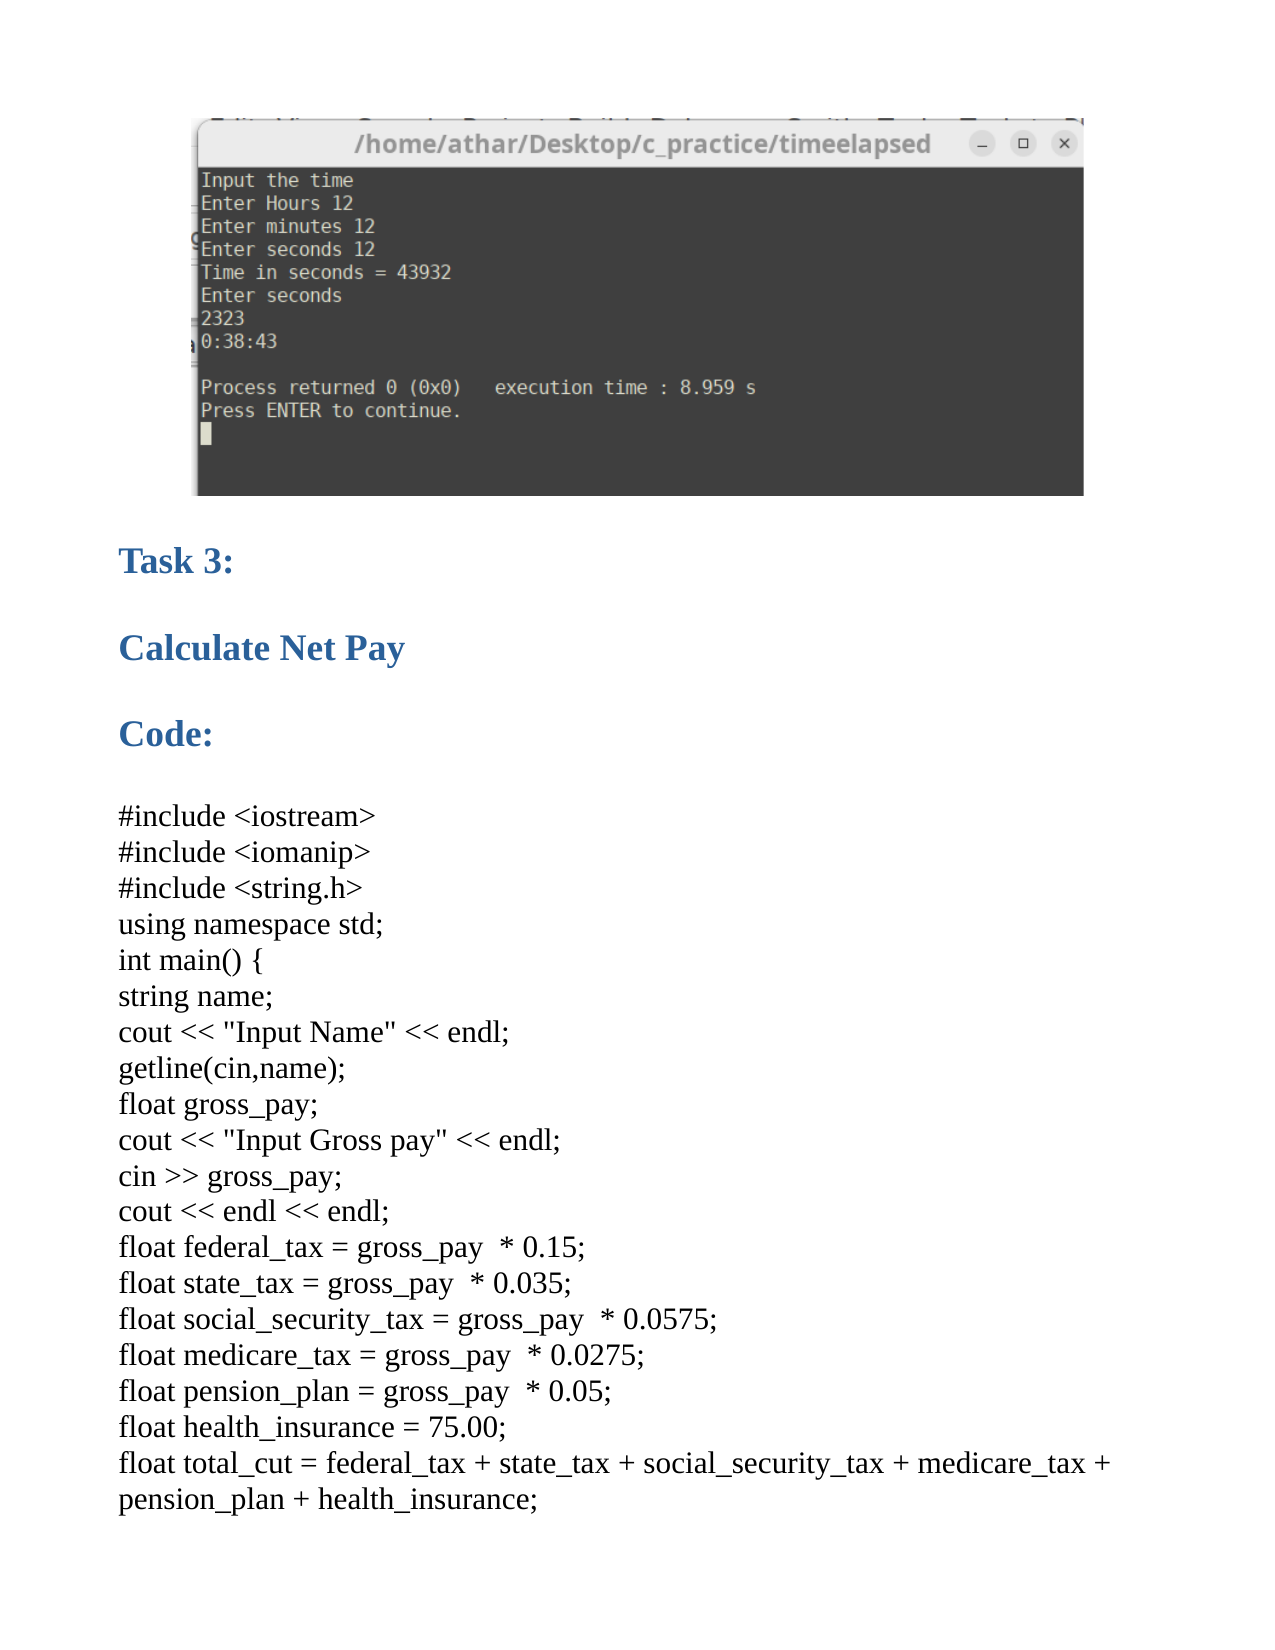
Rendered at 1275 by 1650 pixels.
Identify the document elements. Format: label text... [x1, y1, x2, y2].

text string name; [118, 977, 1157, 1013]
text using namespace std; [118, 905, 1157, 941]
text float pension_plan = gross_pay * 0.05; [118, 1372, 1157, 1408]
text getline(cin,name); [118, 1049, 1157, 1085]
text float total_cut = federal_tax + state_tax + social_security_tax + medicare_tax + pension_plan + health_insurance; [118, 1444, 1157, 1516]
text #include <string.h> [118, 869, 1157, 905]
text #include <iostream> [118, 797, 1157, 833]
text float medicare_tax = gross_pay * 0.0275; [118, 1336, 1157, 1372]
text float social_security_tax = gross_pay * 0.0575; [118, 1301, 1157, 1336]
text cout << "Input Name" << endl; [118, 1013, 1157, 1049]
text cout << endl << endl; [118, 1193, 1157, 1229]
text #include <iomanip> [118, 833, 1157, 869]
text float health_insurance = 75.00; [118, 1408, 1157, 1444]
text cin >> gross_pay; [118, 1157, 1157, 1193]
text cout << "Input Gross pay" << endl; [118, 1121, 1157, 1157]
text int main() { [118, 941, 1157, 977]
text float federal_tax = gross_pay * 0.15; [118, 1229, 1157, 1264]
text Code: [118, 711, 1157, 754]
text float gross_pay; [118, 1085, 1157, 1121]
text Task 3: [118, 539, 1157, 582]
picture [191, 118, 1084, 496]
text Calculate Net Pay [118, 625, 1157, 668]
text float state_tax = gross_pay * 0.035; [118, 1264, 1157, 1301]
